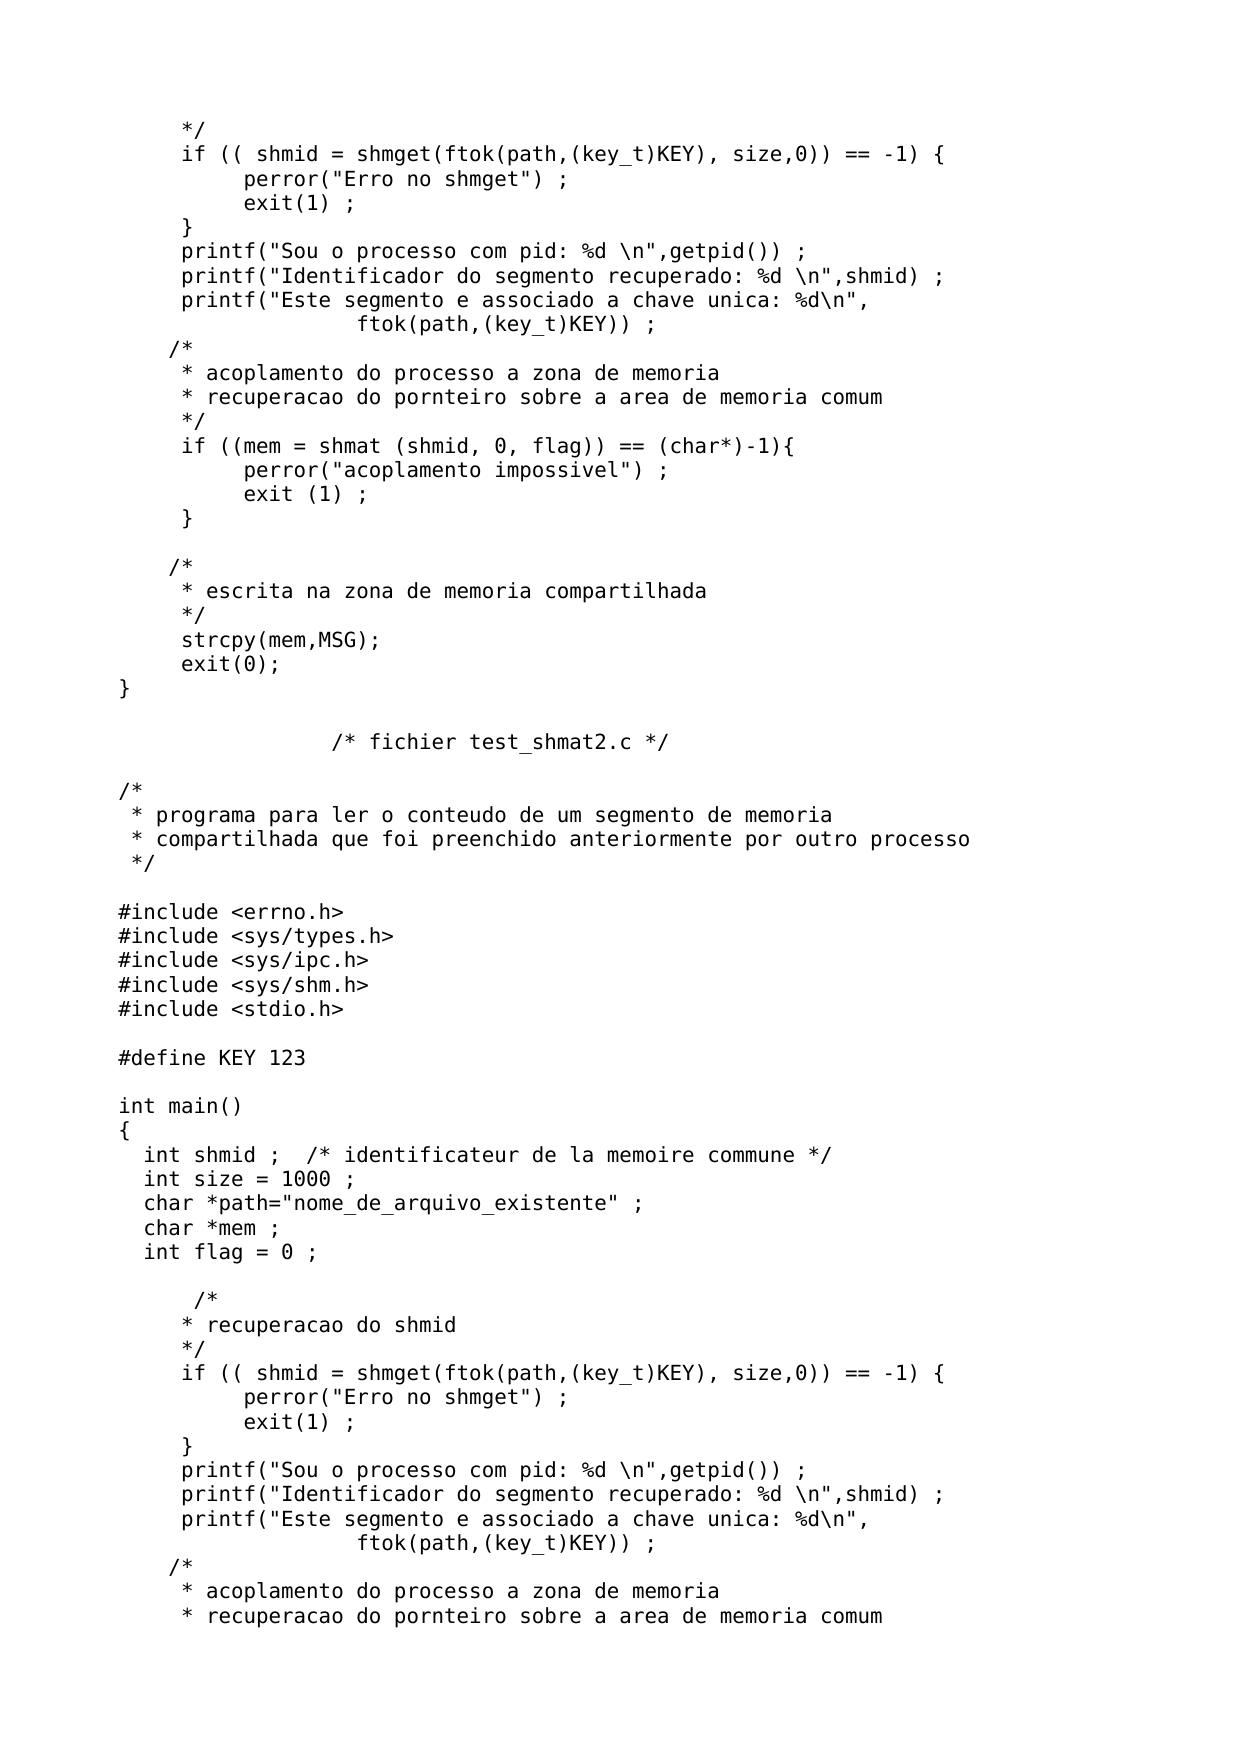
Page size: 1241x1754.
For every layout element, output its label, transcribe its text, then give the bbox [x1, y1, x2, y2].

text /* [118, 337, 1122, 361]
text /* [118, 1555, 1122, 1579]
text } [118, 676, 1122, 701]
text } [118, 215, 1122, 239]
text exit(1) ; [118, 191, 1122, 215]
text exit(0); [118, 652, 1122, 676]
text * recuperacao do pornteiro sobre a area de memoria comum [118, 385, 1122, 409]
text #include <sys/shm.h> [118, 973, 1122, 997]
text #include <stdio.h> [118, 997, 1122, 1021]
text char *path="nome_de_arquivo_existente" ; [118, 1191, 1122, 1216]
text printf("Sou o processo com pid: %d \n",getpid()) ; [118, 1458, 1122, 1482]
text * escrita na zona de memoria compartilhada [118, 579, 1122, 603]
text printf("Este segmento e associado a chave unica: %d\n", [118, 1507, 1122, 1531]
text */ [118, 1337, 1122, 1361]
text { [118, 1118, 1122, 1143]
text /* fichier test_shmat2.c */ [118, 730, 1122, 754]
text if ((mem = shmat (shmid, 0, flag)) == (char*)-1){ [118, 434, 1122, 458]
text #define KEY 123 [118, 1046, 1122, 1070]
text int shmid ; /* identificateur de la memoire commune */ [118, 1143, 1122, 1167]
text perror("Erro no shmget") ; [118, 167, 1122, 191]
text int main() [118, 1094, 1122, 1118]
text */ [118, 851, 1122, 876]
text /* [118, 779, 1122, 803]
text exit (1) ; [118, 482, 1122, 506]
text int size = 1000 ; [118, 1167, 1122, 1191]
text if (( shmid = shmget(ftok(path,(key_t)KEY), size,0)) == -1) { [118, 142, 1122, 167]
text ftok(path,(key_t)KEY)) ; [118, 312, 1122, 337]
text /* [118, 555, 1122, 579]
text exit(1) ; [118, 1410, 1122, 1434]
text printf("Identificador do segmento recuperado: %d \n",shmid) ; [118, 264, 1122, 288]
text int flag = 0 ; [118, 1240, 1122, 1264]
text printf("Este segmento e associado a chave unica: %d\n", [118, 288, 1122, 312]
text } [118, 506, 1122, 531]
text /* [118, 1288, 1122, 1313]
text * programa para ler o conteudo de um segmento de memoria [118, 803, 1122, 827]
text if (( shmid = shmget(ftok(path,(key_t)KEY), size,0)) == -1) { [118, 1361, 1122, 1385]
text #include <sys/types.h> [118, 924, 1122, 948]
text * recuperacao do pornteiro sobre a area de memoria comum [118, 1604, 1122, 1628]
text printf("Identificador do segmento recuperado: %d \n",shmid) ; [118, 1482, 1122, 1507]
text perror("acoplamento impossivel") ; [118, 458, 1122, 482]
text * compartilhada que foi preenchido anteriormente por outro processo [118, 827, 1122, 851]
text */ [118, 603, 1122, 628]
text } [118, 1434, 1122, 1458]
text */ [118, 409, 1122, 434]
text * acoplamento do processo a zona de memoria [118, 361, 1122, 385]
text * recuperacao do shmid [118, 1313, 1122, 1337]
text strcpy(mem,MSG); [118, 628, 1122, 652]
text #include <errno.h> [118, 900, 1122, 924]
text char *mem ; [118, 1216, 1122, 1240]
text * acoplamento do processo a zona de memoria [118, 1579, 1122, 1604]
text perror("Erro no shmget") ; [118, 1385, 1122, 1410]
text #include <sys/ipc.h> [118, 948, 1122, 973]
text */ [118, 118, 1122, 142]
text printf("Sou o processo com pid: %d \n",getpid()) ; [118, 239, 1122, 264]
text ftok(path,(key_t)KEY)) ; [118, 1531, 1122, 1555]
